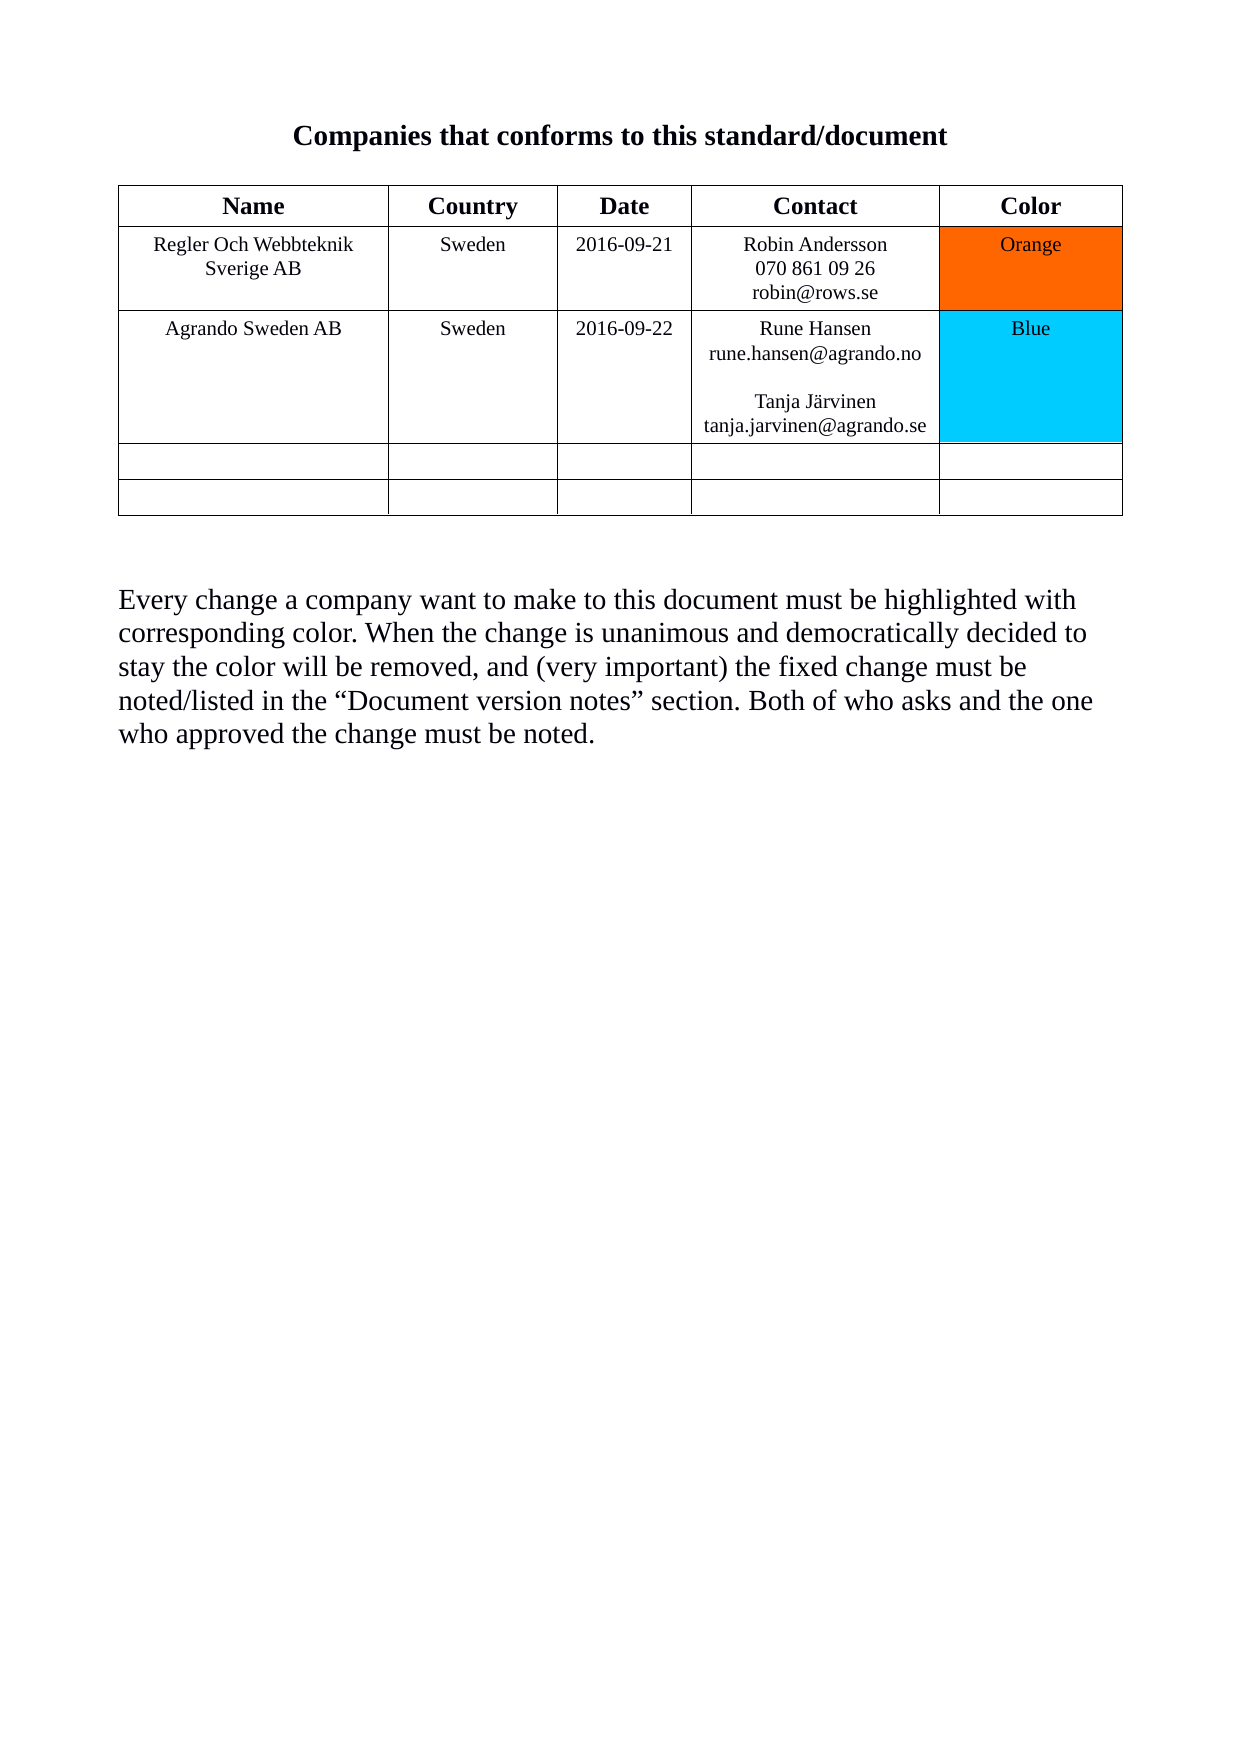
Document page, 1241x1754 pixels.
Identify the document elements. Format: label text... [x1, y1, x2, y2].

text Companies that conforms to this standard/document [118, 118, 1122, 152]
table_cell [940, 444, 1122, 478]
text Every change a company want to make to this document must be highlighted with corresponding color. When the change is unanimous and democratically decided to stay the color will be removed, and (very important) the fixed change must be noted/listed in the “Document version notes” section. Both of who asks and the one who approved the change must be noted. [118, 582, 1122, 750]
table_cell Sweden [389, 311, 557, 442]
table_cell [119, 480, 388, 514]
table_cell [940, 480, 1122, 514]
table_cell Blue [940, 311, 1122, 442]
table_cell Regler Och Webbteknik Sverige AB [119, 227, 388, 310]
table_cell [389, 480, 557, 514]
table_header Contact [692, 186, 939, 226]
table_cell Agrando Sweden AB [119, 311, 388, 442]
table_cell [389, 444, 557, 478]
table_cell Rune Hansen rune.hansen@agrando.no Tanja Järvinen tanja.jarvinen@agrando.se [692, 311, 939, 442]
table_cell [692, 444, 939, 478]
table_header Color [940, 186, 1122, 226]
table_header Name [119, 186, 388, 226]
table_cell Orange [940, 227, 1122, 310]
table_header Country [389, 186, 557, 226]
table_cell Robin Andersson 070 861 09 26 robin@rows.se [692, 227, 939, 310]
table_cell [558, 444, 691, 478]
table_cell 2016-09-22 [558, 311, 691, 442]
table_cell 2016-09-21 [558, 227, 691, 310]
table_cell [119, 444, 388, 478]
table_header Date [558, 186, 691, 226]
table_cell Sweden [389, 227, 557, 310]
table_cell [558, 480, 691, 514]
table_cell [692, 480, 939, 514]
